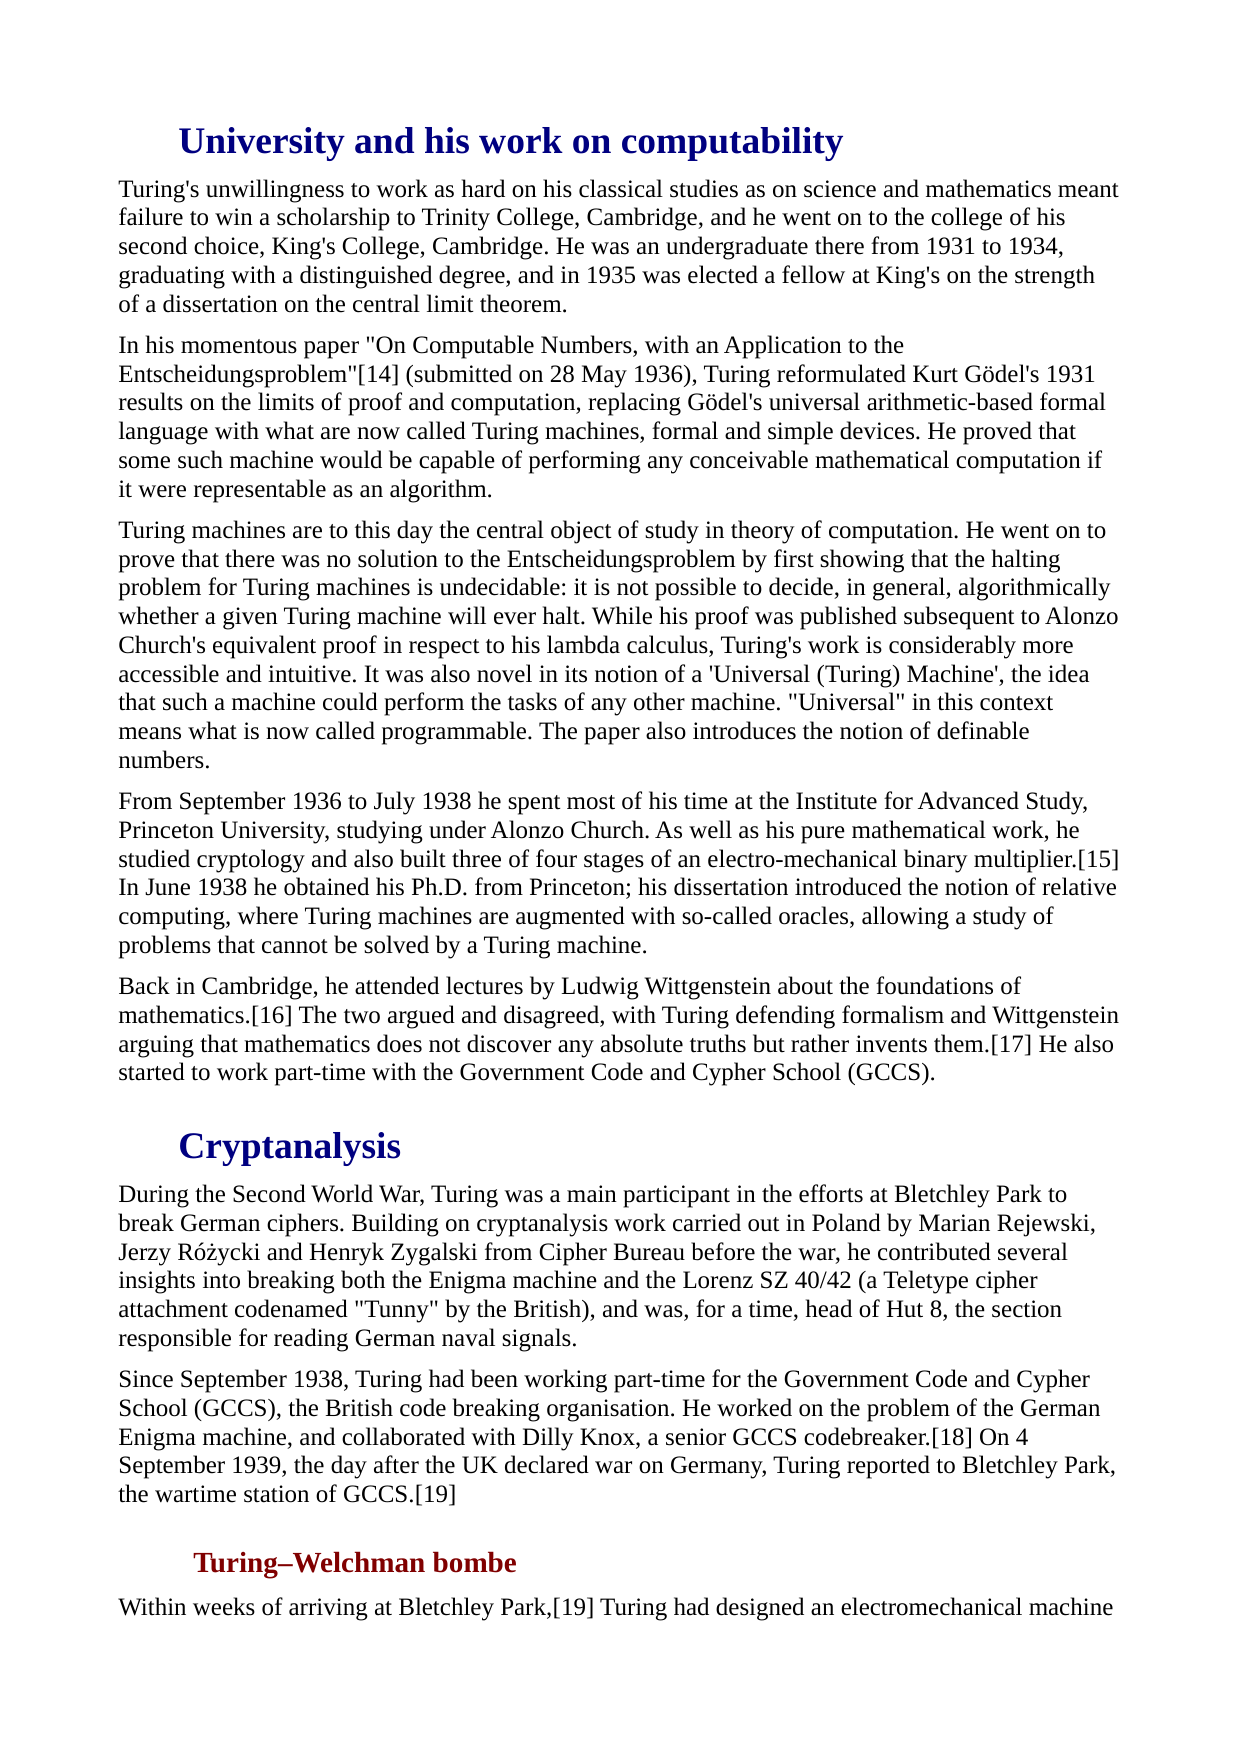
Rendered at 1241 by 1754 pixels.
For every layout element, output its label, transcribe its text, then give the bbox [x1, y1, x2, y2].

text In his momentous paper "On Computable Numbers, with an Application to the Entscheidungsproblem"[14] (submitted on 28 May 1936), Turing reformulated Kurt Gödel's 1931 results on the limits of proof and computation, replacing Gödel's universal arithmetic-based formal language with what are now called Turing machines, formal and simple devices. He proved that some such machine would be capable of performing any conceivable mathematical computation if it were representable as an algorithm. [118, 330, 1122, 502]
text From September 1936 to July 1938 he spent most of his time at the Institute for Advanced Study, Princeton University, studying under Alonzo Church. As well as his pure mathematical work, he studied cryptology and also built three of four stages of an electro-mechanical binary multiplier.[15] In June 1938 he obtained his Ph.D. from Princeton; his dissertation introduced the notion of relative computing, where Turing machines are augmented with so-called oracles, allowing a study of problems that cannot be solved by a Turing machine. [118, 786, 1122, 959]
subtitle Turing–Welchman bombe [118, 1546, 1122, 1579]
subtitle University and his work on computability [118, 118, 1122, 161]
text Turing's unwillingness to work as hard on his classical studies as on science and mathematics meant failure to win a scholarship to Trinity College, Cambridge, and he went on to the college of his second choice, King's College, Cambridge. He was an undergraduate there from 1931 to 1934, graduating with a distinguished degree, and in 1935 was elected a fellow at King's on the strength of a dissertation on the central limit theorem. [118, 174, 1122, 317]
text Turing machines are to this day the central object of study in theory of computation. He went on to prove that there was no solution to the Entscheidungsproblem by first showing that the halting problem for Turing machines is undecidable: it is not possible to decide, in general, algorithmically whether a given Turing machine will ever halt. While his proof was published subsequent to Alonzo Church's equivalent proof in respect to his lambda calculus, Turing's work is considerably more accessible and intuitive. It was also novel in its notion of a 'Universal (Turing) Machine', the idea that such a machine could perform the tasks of any other machine. "Universal" in this context means what is now called programmable. The paper also introduces the notion of definable numbers. [118, 515, 1122, 774]
text Since September 1938, Turing had been working part-time for the Government Code and Cypher School (GCCS), the British code breaking organisation. He worked on the problem of the German Enigma machine, and collaborated with Dilly Knox, a senior GCCS codebreaker.[18] On 4 September 1939, the day after the UK declared war on Germany, Turing reported to Bletchley Park, the wartime station of GCCS.[19] [118, 1364, 1122, 1508]
text Back in Cambridge, he attended lectures by Ludwig Wittgenstein about the foundations of mathematics.[16] The two argued and disagreed, with Turing defending formalism and Wittgenstein arguing that mathematics does not discover any absolute truths but rather invents them.[17] He also started to work part-time with the Government Code and Cypher School (GCCS). [118, 971, 1122, 1086]
subtitle Cryptanalysis [118, 1124, 1122, 1167]
text During the Second World War, Turing was a main participant in the efforts at Bletchley Park to break German ciphers. Building on cryptanalysis work carried out in Poland by Marian Rejewski, Jerzy Różycki and Henryk Zygalski from Cipher Bureau before the war, he contributed several insights into breaking both the Enigma machine and the Lorenz SZ 40/42 (a Teletype cipher attachment codenamed "Tunny" by the British), and was, for a time, head of Hut 8, the section responsible for reading German naval signals. [118, 1179, 1122, 1352]
text Within weeks of arriving at Bletchley Park,[19] Turing had designed an electromechanical machine [118, 1592, 1122, 1620]
